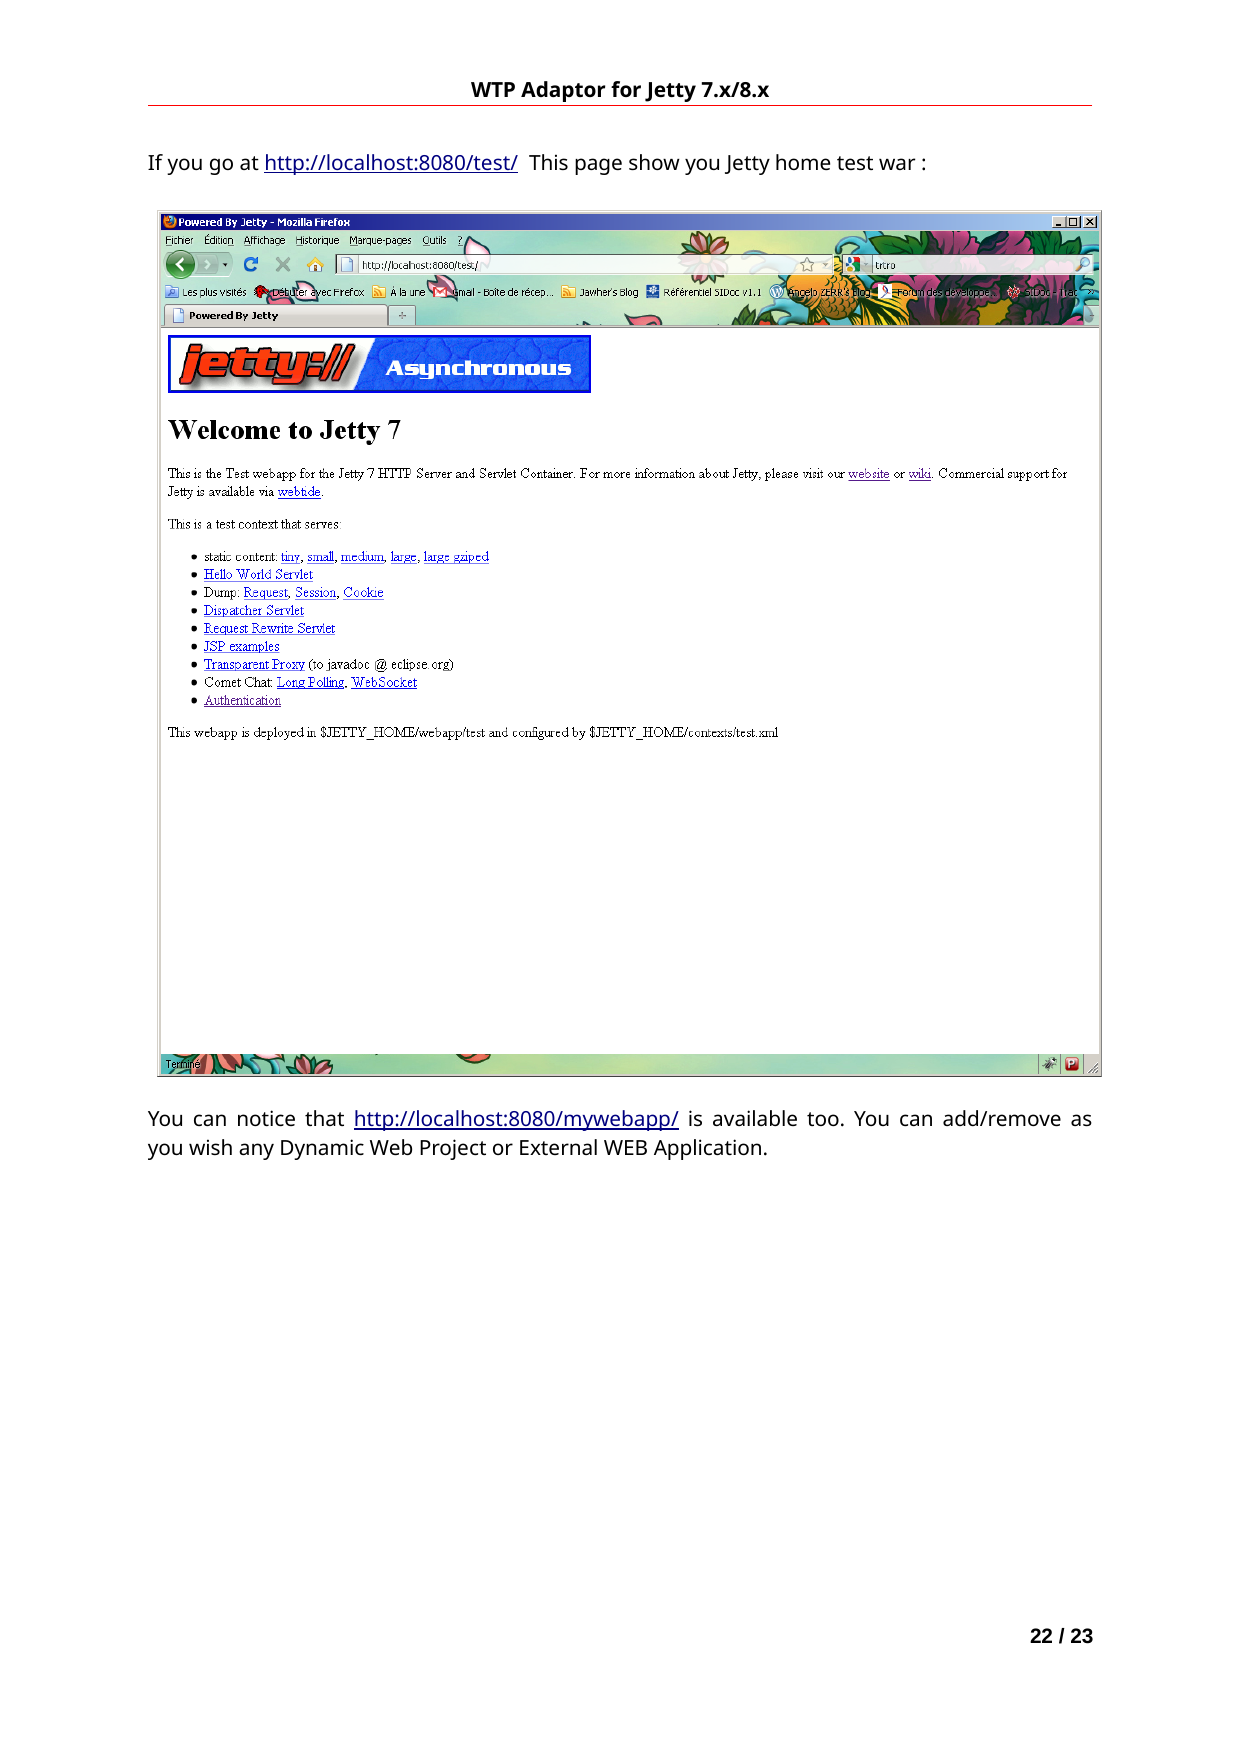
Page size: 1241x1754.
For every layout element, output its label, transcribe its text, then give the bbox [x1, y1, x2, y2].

text If you go at http://localhost:8080/test/ This page show you Jetty home test war : [148, 148, 1092, 176]
text You can notice that http://localhost:8080/mywebapp/ is available too. You can add/remove as you wish any Dynamic Web Project or External WEB Application. [148, 1104, 1092, 1161]
picture [157, 210, 1102, 1077]
